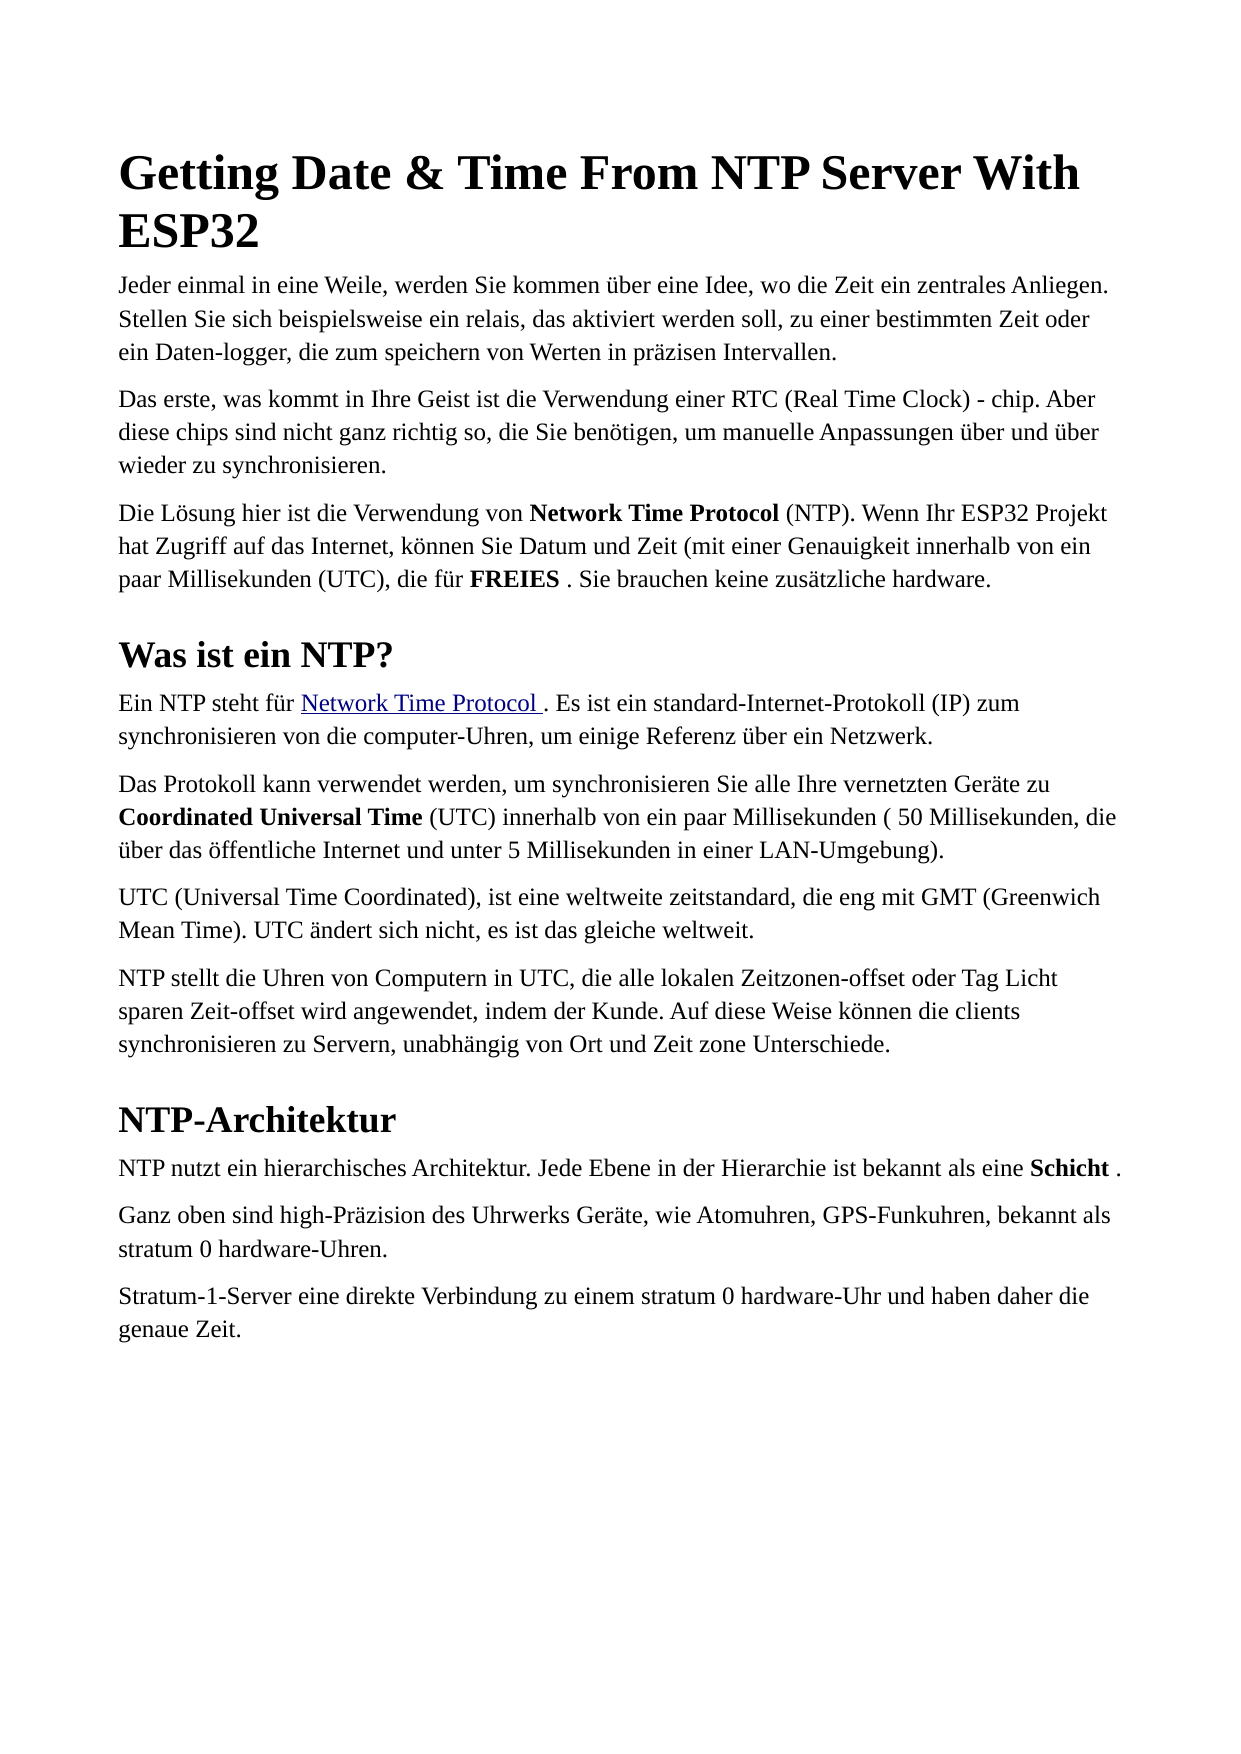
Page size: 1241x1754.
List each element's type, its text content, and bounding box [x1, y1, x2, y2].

subtitle NTP-Architektur [118, 1097, 1122, 1141]
text NTP stellt die Uhren von Computern in UTC, die alle lokalen Zeitzonen-offset oder Tag Licht sparen Zeit-offset wird angewendet, indem der Kunde. Auf diese Weise können die clients synchronisieren zu Servern, unabhängig von Ort und Zeit zone Unterschiede. [118, 963, 1122, 1058]
subtitle Getting Date & Time From NTP Server With ESP32 [118, 143, 1122, 258]
text Jeder einmal in eine Weile, werden Sie kommen über eine Idee, wo die Zeit ein zentrales Anliegen. Stellen Sie sich beispielsweise ein relais, das aktiviert werden soll, zu einer bestimmten Zeit oder ein Daten-logger, die zum speichern von Werten in präzisen Intervallen. [118, 271, 1122, 365]
text Das erste, was kommt in Ihre Geist ist die Verwendung einer RTC (Real Time Clock) - chip. Aber diese chips sind nicht ganz richtig so, die Sie benötigen, um manuelle Anpassungen über und über wieder zu synchronisieren. [118, 384, 1122, 479]
text Ganz oben sind high-Präzision des Uhrwerks Geräte, wie Atomuhren, GPS-Funkuhren, bekannt als stratum 0 hardware-Uhren. [118, 1201, 1122, 1262]
text NTP nutzt ein hierarchisches Architektur. Jede Ebene in der Hierarchie ist bekannt als eine Schicht . [118, 1153, 1122, 1182]
text Das Protokoll kann verwendet werden, um synchronisieren Sie alle Ihre vernetzten Geräte zu Coordinated Universal Time (UTC) innerhalb von ein paar Millisekunden ( 50 Millisekunden, die über das öffentliche Internet und unter 5 Millisekunden in einer LAN-Umgebung). [118, 769, 1122, 863]
text Die Lösung hier ist die Verwendung von Network Time Protocol (NTP). Wenn Ihr ESP32 Projekt hat Zugriff auf das Internet, können Sie Datum und Zeit (mit einer Genauigkeit innerhalb von ein paar Millisekunden (UTC), die für FREIES . Sie brauchen keine zusätzliche hardware. [118, 498, 1122, 593]
text Ein NTP steht für Network Time Protocol . Es ist ein standard-Internet-Protokoll (IP) zum synchronisieren von die computer-Uhren, um einige Referenz über ein Netzwerk. [118, 688, 1122, 750]
subtitle Was ist ein NTP? [118, 632, 1122, 676]
text UTC (Universal Time Coordinated), ist eine weltweite zeitstandard, die eng mit GMT (Greenwich Mean Time). UTC ändert sich nicht, es ist das gleiche weltweit. [118, 882, 1122, 944]
text Stratum-1-Server eine direkte Verbindung zu einem stratum 0 hardware-Uhr und haben daher die genaue Zeit. [118, 1281, 1122, 1343]
